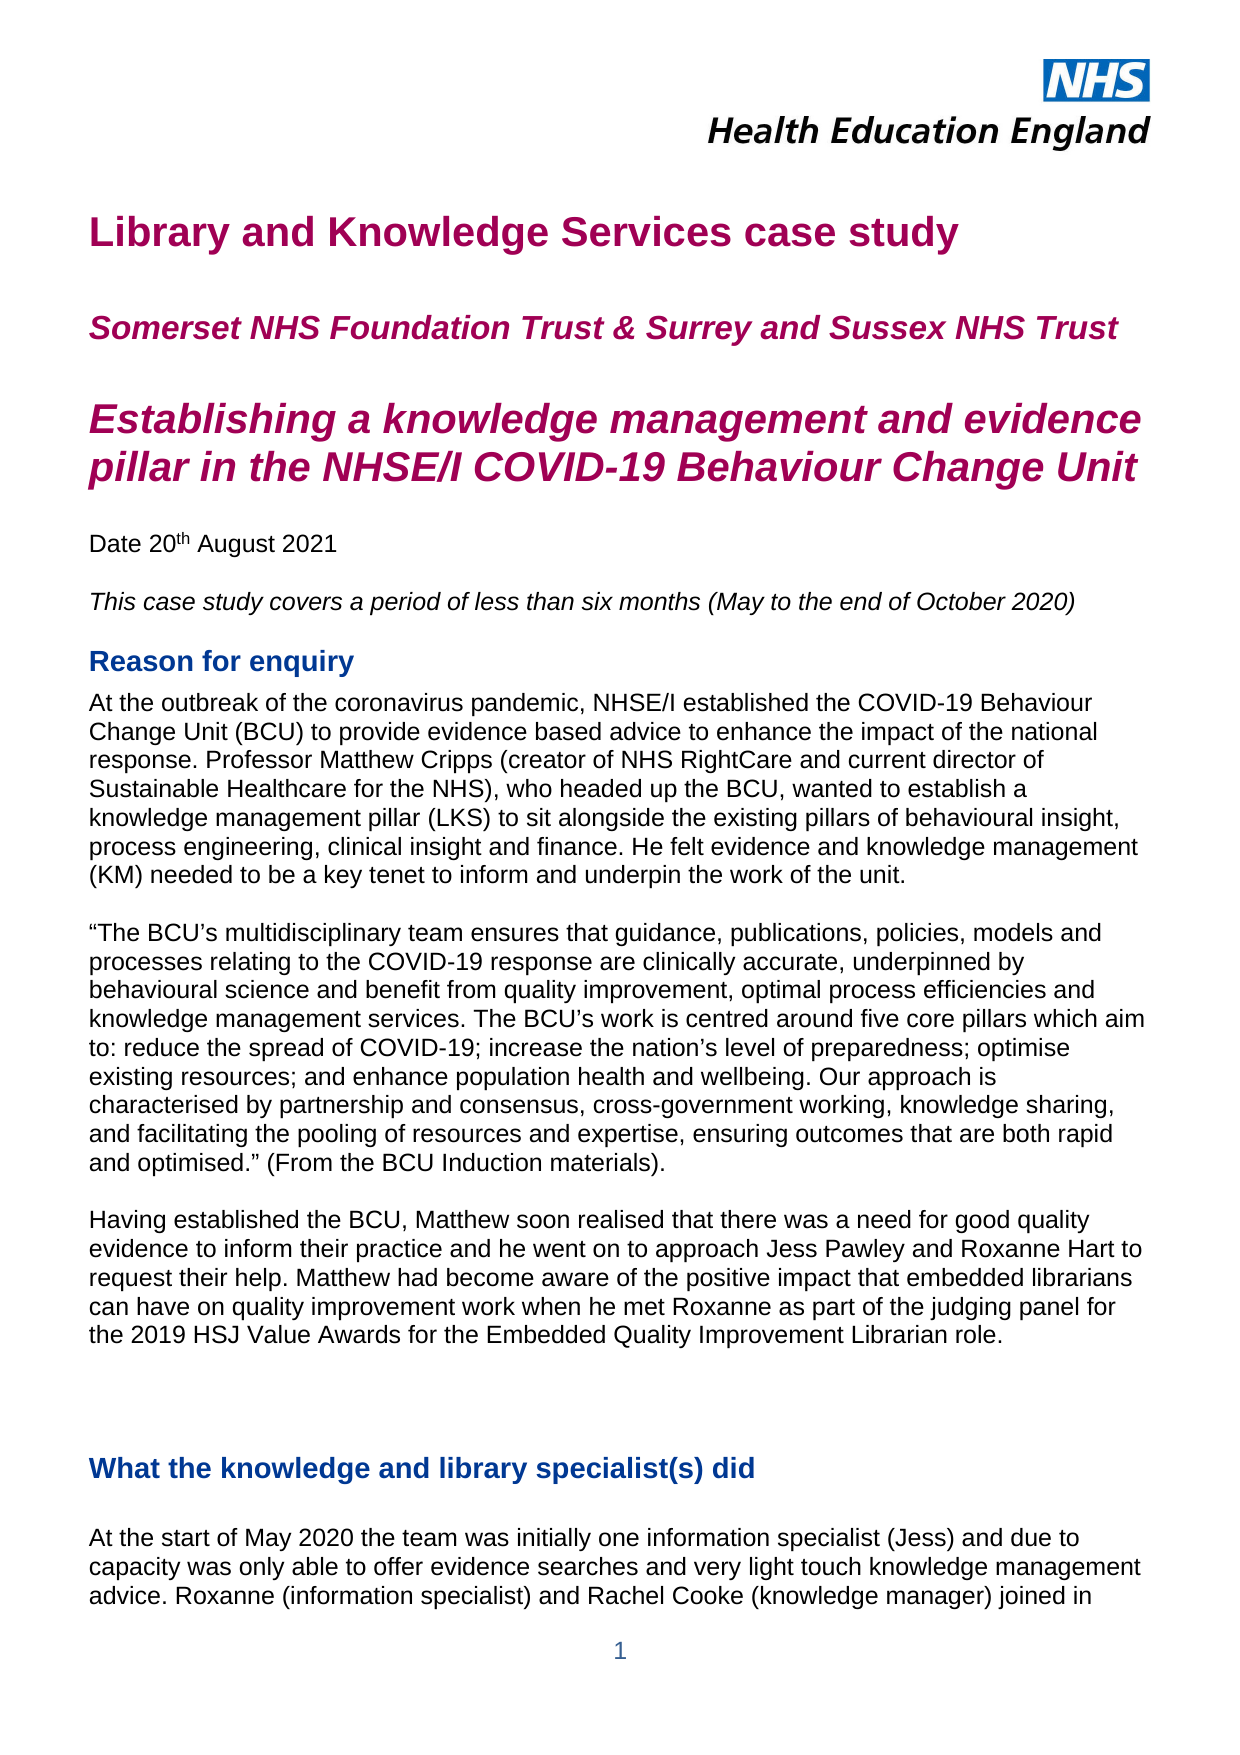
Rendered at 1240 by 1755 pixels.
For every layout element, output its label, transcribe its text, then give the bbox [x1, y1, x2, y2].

text At the start of May 2020 the team was initially one information specialist (Jess) and due to capacity was only able to offer evidence searches and very light touch knowledge management advice. Roxanne (information specialist) and Rachel Cooke (knowledge manager) joined in [89, 1523, 1151, 1610]
subtitle What the knowledge and library specialist(s) did [89, 1451, 1151, 1484]
text “The BCU’s multidisciplinary team ensures that guidance, publications, policies, models and processes relating to the COVID-19 response are clinically accurate, underpinned by behavioural science and benefit from quality improvement, optimal process efficiencies and knowledge management services. The BCU’s work is centred around five core pillars which aim to: reduce the spread of COVID-19; increase the nation’s level of preparedness; optimise existing resources; and enhance population health and wellbeing. Our approach is characterised by partnership and consensus, cross-government working, knowledge sharing, and facilitating the pooling of resources and expertise, ensuring outcomes that are both rapid and optimised.” (From the BCU Induction materials). [89, 918, 1151, 1177]
text At the outbreak of the coronavirus pandemic, NHSE/I established the COVID-19 Behaviour Change Unit (BCU) to provide evidence based advice to enhance the impact of the national response. Professor Matthew Cripps (creator of NHS RightCare and current director of Sustainable Healthcare for the NHS), who headed up the BCU, wanted to establish a knowledge management pillar (LKS) to sit alongside the existing pillars of behavioural insight, process engineering, clinical insight and finance. He felt evidence and knowledge management (KM) needed to be a key tenet to inform and underpin the work of the unit. [89, 688, 1151, 889]
subtitle Somerset NHS Foundation Trust & Surrey and Sussex NHS Trust Establishing a knowledge management and evidence pillar in the NHSE/I COVID-19 Behaviour Change Unit [89, 308, 1151, 490]
subtitle Library and Knowledge Services case study [89, 208, 1151, 256]
subtitle Reason for enquiry [89, 644, 1151, 678]
text Date 20th August 2021 [89, 529, 1151, 558]
text Having established the BCU, Matthew soon realised that there was a need for good quality evidence to inform their practice and he went on to approach Jess Pawley and Roxanne Hart to request their help. Matthew had become aware of the positive impact that embedded librarians can have on quality improvement work when he met Roxanne as part of the judging panel for the 2019 HSJ Value Awards for the Embedded Quality Improvement Librarian role. [89, 1206, 1151, 1349]
text This case study covers a period of less than six months (May to the end of October 2020) [89, 587, 1151, 615]
